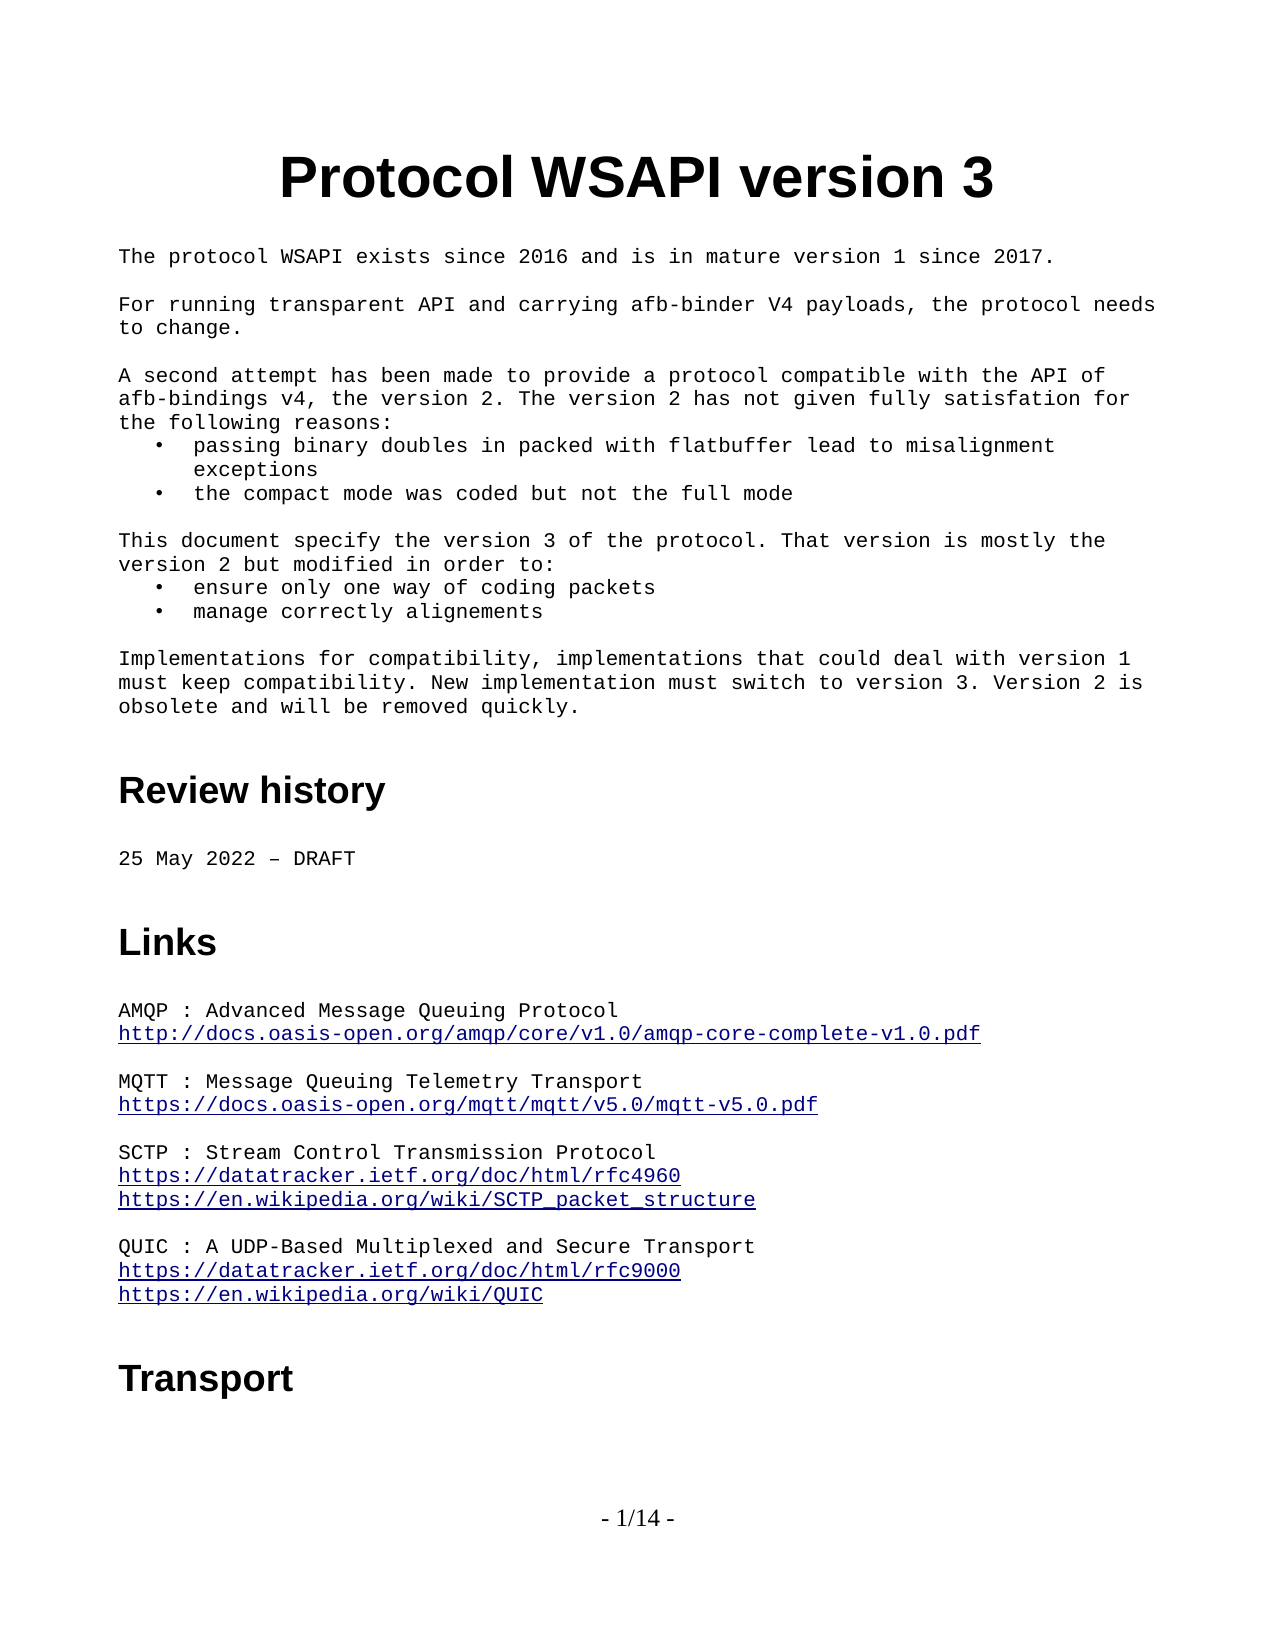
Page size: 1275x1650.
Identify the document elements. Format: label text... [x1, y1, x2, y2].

subtitle Review history [118, 768, 1157, 812]
subtitle Transport [118, 1356, 1157, 1399]
text QUIC : A UDP-Based Multiplexed and Secure Transport [118, 1236, 1157, 1260]
text This document specify the version 3 of the protocol. That version is mostly the version 2 but modified in order to: [118, 530, 1157, 577]
text A second attempt has been made to provide a protocol compatible with the API of afb-bindings v4, the version 2. The version 2 has not given fully satisfation for the following reasons: [118, 364, 1157, 436]
list manage correctly alignements [156, 601, 1157, 625]
text MQTT : Message Queuing Telemetry Transport [118, 1071, 1157, 1094]
list passing binary doubles in packed with flatbuffer lead to misalignment exceptions [156, 436, 1157, 483]
text http://docs.oasis-open.org/amqp/core/v1.0/amqp-core-complete-v1.0.pdf [118, 1023, 1157, 1047]
text For running transparent API and carrying afb-binder V4 payloads, the protocol needs to change. [118, 294, 1157, 341]
text https://datatracker.ietf.org/doc/html/rfc4960 [118, 1165, 1157, 1189]
text https://datatracker.ietf.org/doc/html/rfc9000 [118, 1260, 1157, 1283]
text SCTP : Stream Control Transmission Protocol [118, 1142, 1157, 1165]
text https://en.wikipedia.org/wiki/SCTP_packet_structure [118, 1189, 1157, 1213]
subtitle Links [118, 920, 1157, 964]
text The protocol WSAPI exists since 2016 and is in mature version 1 since 2017. [118, 246, 1157, 270]
title Protocol WSAPI version 3 [118, 143, 1157, 210]
text https://en.wikipedia.org/wiki/QUIC [118, 1283, 1157, 1307]
list the compact mode was coded but not the full mode [156, 483, 1157, 506]
text AMQP : Advanced Message Queuing Protocol [118, 1000, 1157, 1023]
list ensure only one way of coding packets [156, 577, 1157, 601]
text Implementations for compatibility, implementations that could deal with version 1 must keep compatibility. New implementation must switch to version 3. Version 2 is obsolete and will be removed quickly. [118, 648, 1157, 719]
text https://docs.oasis-open.org/mqtt/mqtt/v5.0/mqtt-v5.0.pdf [118, 1094, 1157, 1118]
text 25 May 2022 – DRAFT [118, 848, 1157, 871]
